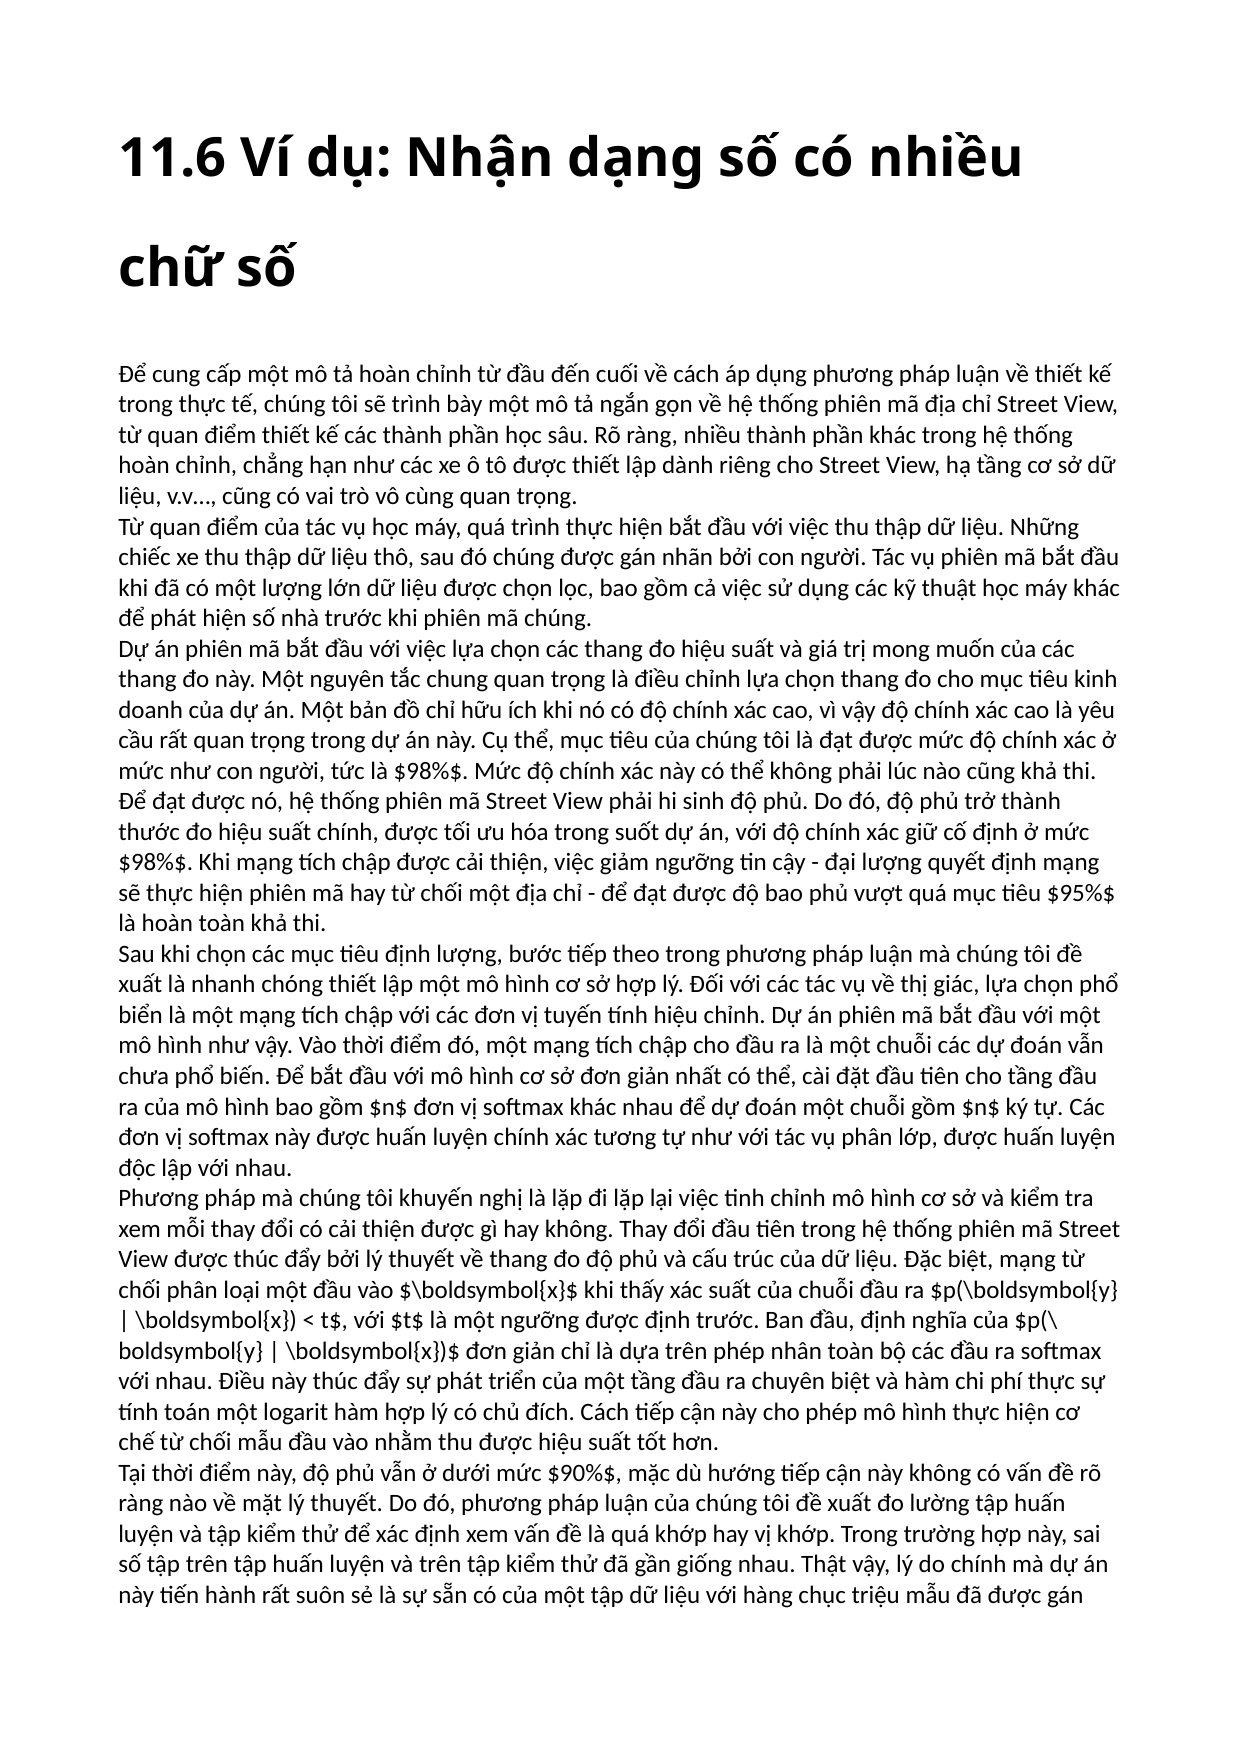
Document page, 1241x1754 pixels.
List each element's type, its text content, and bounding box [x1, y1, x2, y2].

text Dự án phiên mã bắt đầu với việc lựa chọn các thang đo hiệu suất và giá trị mong muốn của các thang đo này. Một nguyên tắc chung quan trọng là điều chỉnh lựa chọn thang đo cho mục tiêu kinh doanh của dự án. Một bản đồ chỉ hữu ích khi nó có độ chính xác cao, vì vậy độ chính xác cao là yêu cầu rất quan trọng trong dự án này. Cụ thể, mục tiêu của chúng tôi là đạt được mức độ chính xác ở mức như con người, tức là $98%$. Mức độ chính xác này có thể không phải lúc nào cũng khả thi. Để đạt được nó, hệ thống phiên mã Street View phải hi sinh độ phủ. Do đó, độ phủ trở thành thước đo hiệu suất chính, được tối ưu hóa trong suốt dự án, với độ chính xác giữ cố định ở mức $98%$. Khi mạng tích chập được cải thiện, việc giảm ngưỡng tin cậy - đại lượng quyết định mạng sẽ thực hiện phiên mã hay từ chối một địa chỉ - để đạt được độ bao phủ vượt quá mục tiêu $95%$ là hoàn toàn khả thi. [118, 633, 1122, 938]
text Sau khi chọn các mục tiêu định lượng, bước tiếp theo trong phương pháp luận mà chúng tôi đề xuất là nhanh chóng thiết lập một mô hình cơ sở hợp lý. Đối với các tác vụ về thị giác, lựa chọn phổ biển là một mạng tích chập với các đơn vị tuyến tính hiệu chỉnh. Dự án phiên mã bắt đầu với một mô hình như vậy. Vào thời điểm đó, một mạng tích chập cho đầu ra là một chuỗi các dự đoán vẫn chưa phổ biến. Để bắt đầu với mô hình cơ sở đơn giản nhất có thể, cài đặt đầu tiên cho tầng đầu ra của mô hình bao gồm $n$ đơn vị softmax khác nhau để dự đoán một chuỗi gồm $n$ ký tự. Các đơn vị softmax này được huấn luyện chính xác tương tự như với tác vụ phân lớp, được huấn luyện độc lập với nhau. [118, 938, 1122, 1182]
text Từ quan điểm của tác vụ học máy, quá trình thực hiện bắt đầu với việc thu thập dữ liệu. Những chiếc xe thu thập dữ liệu thô, sau đó chúng được gán nhãn bởi con người. Tác vụ phiên mã bắt đầu khi đã có một lượng lớn dữ liệu được chọn lọc, bao gồm cả việc sử dụng các kỹ thuật học máy khác để phát hiện số nhà trước khi phiên mã chúng. [118, 511, 1122, 633]
subtitle 11.6 Ví dụ: Nhận dạng số có nhiều chữ số [118, 118, 1122, 302]
text Tại thời điểm này, độ phủ vẫn ở dưới mức $90%$, mặc dù hướng tiếp cận này không có vấn đề rõ ràng nào về mặt lý thuyết. Do đó, phương pháp luận của chúng tôi đề xuất đo lường tập huấn luyện và tập kiểm thử để xác định xem vấn đề là quá khớp hay vị khớp. Trong trường hợp này, sai số tập trên tập huấn luyện và trên tập kiểm thử đã gần giống nhau. Thật vậy, lý do chính mà dự án này tiến hành rất suôn sẻ là sự sẵn có của một tập dữ liệu với hàng chục triệu mẫu đã được gán [118, 1457, 1122, 1609]
text Để cung cấp một mô tả hoàn chỉnh từ đầu đến cuối về cách áp dụng phương pháp luận về thiết kế trong thực tế, chúng tôi sẽ trình bày một mô tả ngắn gọn về hệ thống phiên mã địa chỉ Street View, từ quan điểm thiết kế các thành phần học sâu. Rõ ràng, nhiều thành phần khác trong hệ thống hoàn chỉnh, chẳng hạn như các xe ô tô được thiết lập dành riêng cho Street View, hạ tầng cơ sở dữ liệu, v.v…, cũng có vai trò vô cùng quan trọng. [118, 358, 1122, 511]
text Phương pháp mà chúng tôi khuyến nghị là lặp đi lặp lại việc tinh chỉnh mô hình cơ sở và kiểm tra xem mỗi thay đổi có cải thiện được gì hay không. Thay đổi đầu tiên trong hệ thống phiên mã Street View được thúc đẩy bởi lý thuyết về thang đo độ phủ và cấu trúc của dữ liệu. Đặc biệt, mạng từ chối phân loại một đầu vào $\boldsymbol{x}$ khi thấy xác suất của chuỗi đầu ra $p(\boldsymbol{y} | \boldsymbol{x}) < t$, với $t$ là một ngưỡng được định trước. Ban đầu, định nghĩa của $p(\boldsymbol{y} | \boldsymbol{x})$ đơn giản chỉ là dựa trên phép nhân toàn bộ các đầu ra softmax với nhau. Điều này thúc đẩy sự phát triển của một tầng đầu ra chuyên biệt và hàm chi phí thực sự tính toán một logarit hàm hợp lý có chủ đích. Cách tiếp cận này cho phép mô hình thực hiện cơ chế từ chối mẫu đầu vào nhằm thu được hiệu suất tốt hơn. [118, 1182, 1122, 1457]
